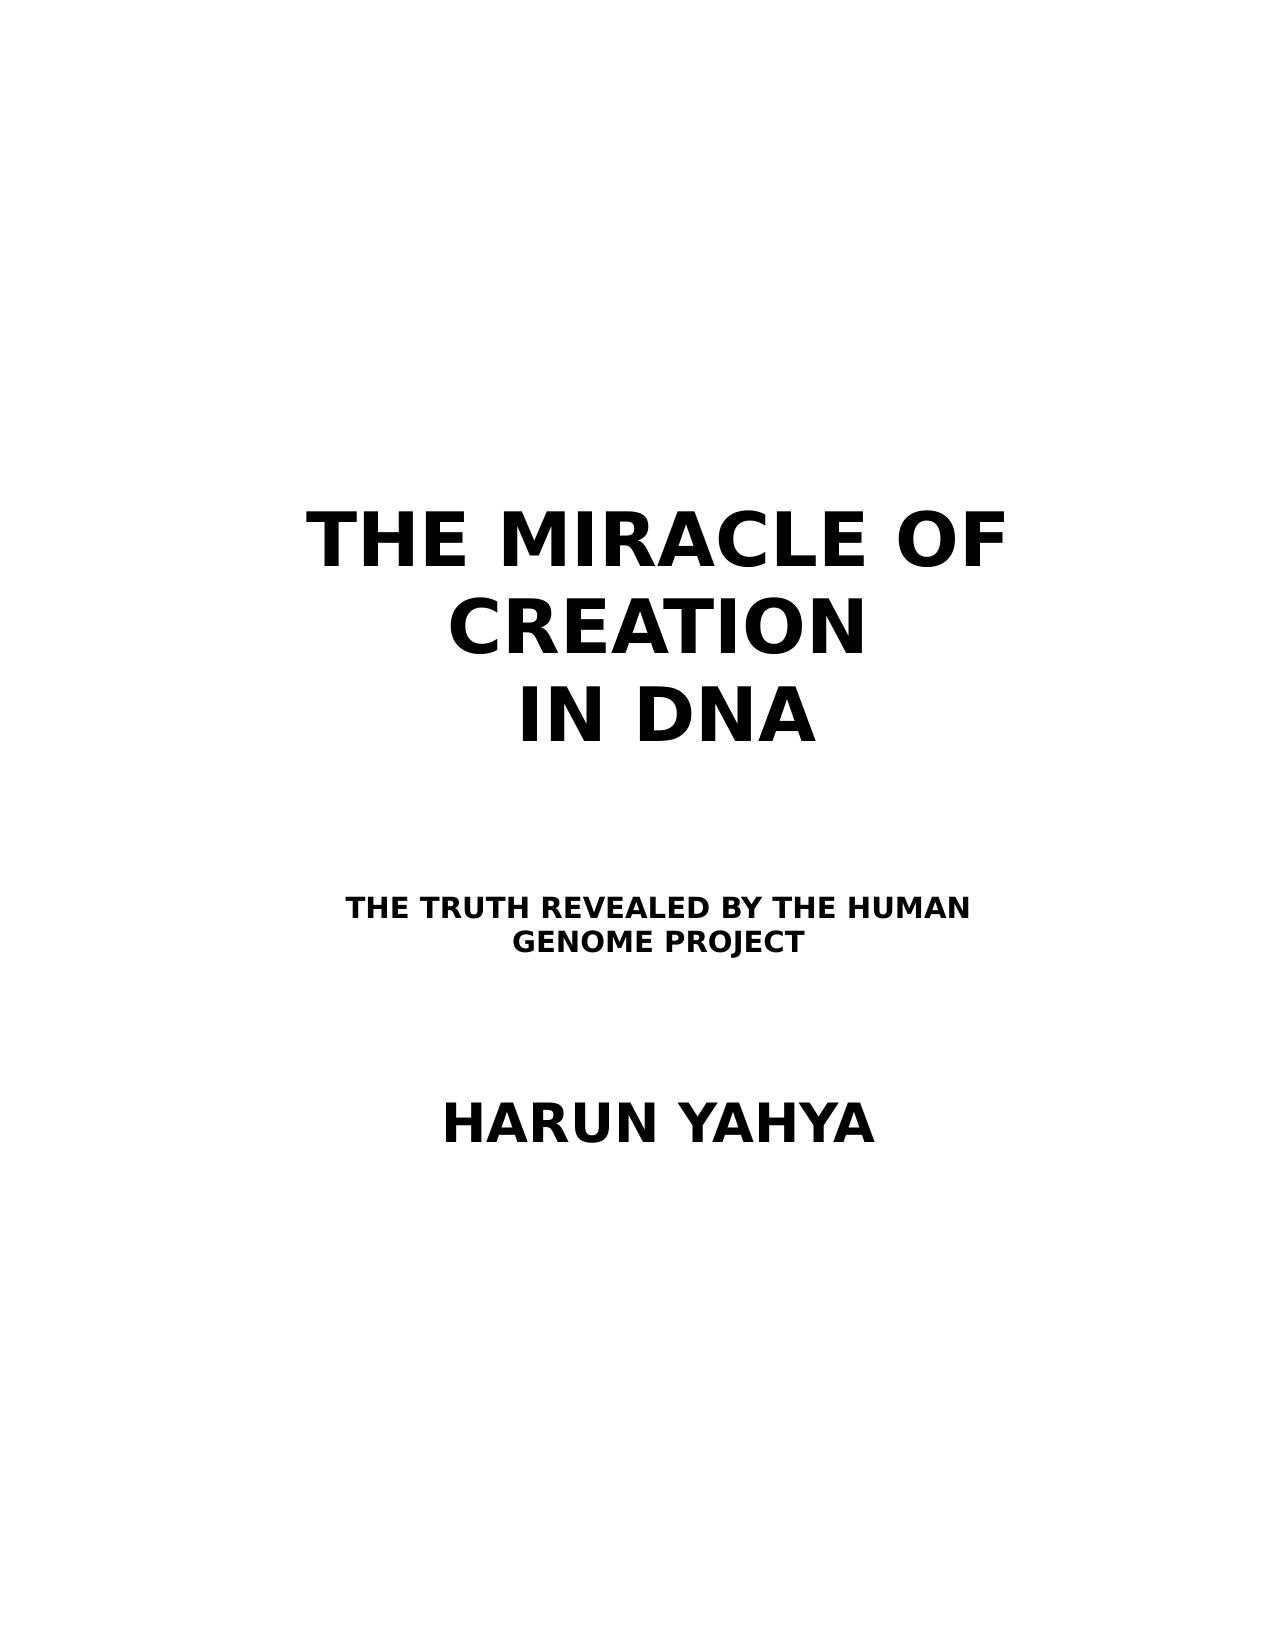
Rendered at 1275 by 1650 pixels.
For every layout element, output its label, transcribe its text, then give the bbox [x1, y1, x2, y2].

text IN DNA [112, 671, 1145, 759]
text HARUN YAHYA [112, 1092, 1145, 1155]
text THE MIRACLE OF CREATION [172, 497, 1145, 671]
text GENOME PROJECT [112, 925, 1145, 959]
text THE TRUTH REVEALED BY THE HUMAN [112, 892, 1145, 925]
